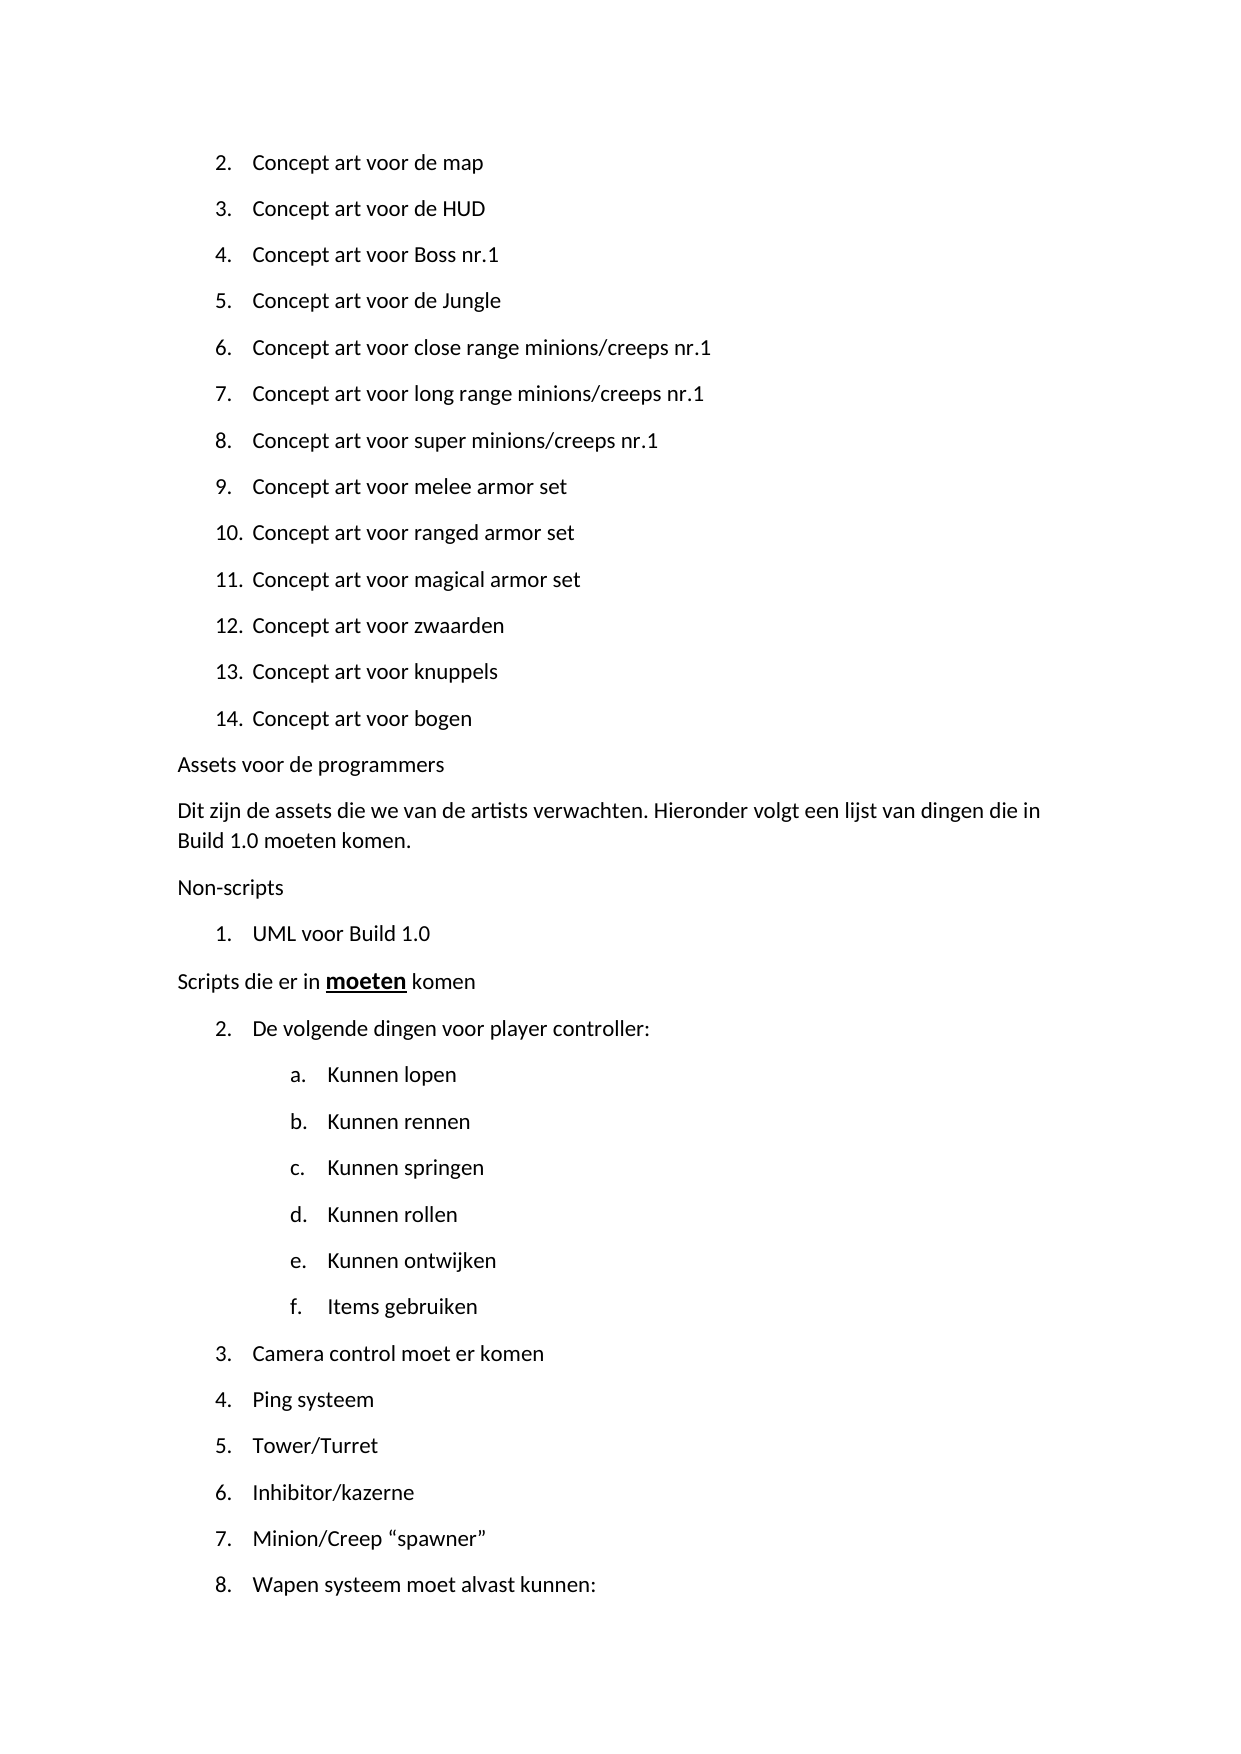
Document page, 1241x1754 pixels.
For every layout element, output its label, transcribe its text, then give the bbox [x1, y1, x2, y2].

list Concept art voor knuppels [215, 657, 1063, 686]
list Concept art voor Boss nr.1 [215, 240, 1063, 268]
list Concept art voor close range minions/creeps nr.1 [215, 333, 1063, 361]
list Items gebruiken [290, 1292, 1063, 1320]
text Assets voor de programmers [177, 750, 1063, 778]
list Wapen systeem moet alvast kunnen: [215, 1571, 1063, 1598]
list Camera control moet er komen [215, 1339, 1063, 1367]
list Concept art voor ranged armor set [215, 518, 1063, 546]
list Kunnen lopen [290, 1061, 1063, 1089]
text Non-scripts [177, 873, 1063, 901]
list Concept art voor long range minions/creeps nr.1 [215, 379, 1063, 407]
list Kunnen rollen [290, 1200, 1063, 1228]
list Minion/Creep “spawner” [215, 1524, 1063, 1552]
list Concept art voor bogen [215, 704, 1063, 732]
list De volgende dingen voor player controller: [215, 1014, 1063, 1042]
list Kunnen rennen [290, 1107, 1063, 1135]
list Kunnen springen [290, 1153, 1063, 1181]
list Ping systeem [215, 1385, 1063, 1413]
text Scripts die er in moeten komen [177, 965, 1063, 996]
list UML voor Build 1.0 [215, 919, 1063, 947]
list Concept art voor de HUD [215, 194, 1063, 222]
list Inhibitor/kazerne [215, 1478, 1063, 1506]
list Concept art voor zwaarden [215, 611, 1063, 639]
text Dit zijn de assets die we van de artists verwachten. Hieronder volgt een lijst van dingen die in Build 1.0 moeten komen. [177, 797, 1063, 854]
list Concept art voor super minions/creeps nr.1 [215, 426, 1063, 454]
list Kunnen ontwijken [290, 1246, 1063, 1274]
list Concept art voor de Jungle [215, 287, 1063, 315]
list Concept art voor magical armor set [215, 565, 1063, 593]
list Concept art voor melee armor set [215, 472, 1063, 500]
list Tower/Turret [215, 1431, 1063, 1459]
list Concept art voor de map [215, 148, 1063, 176]
